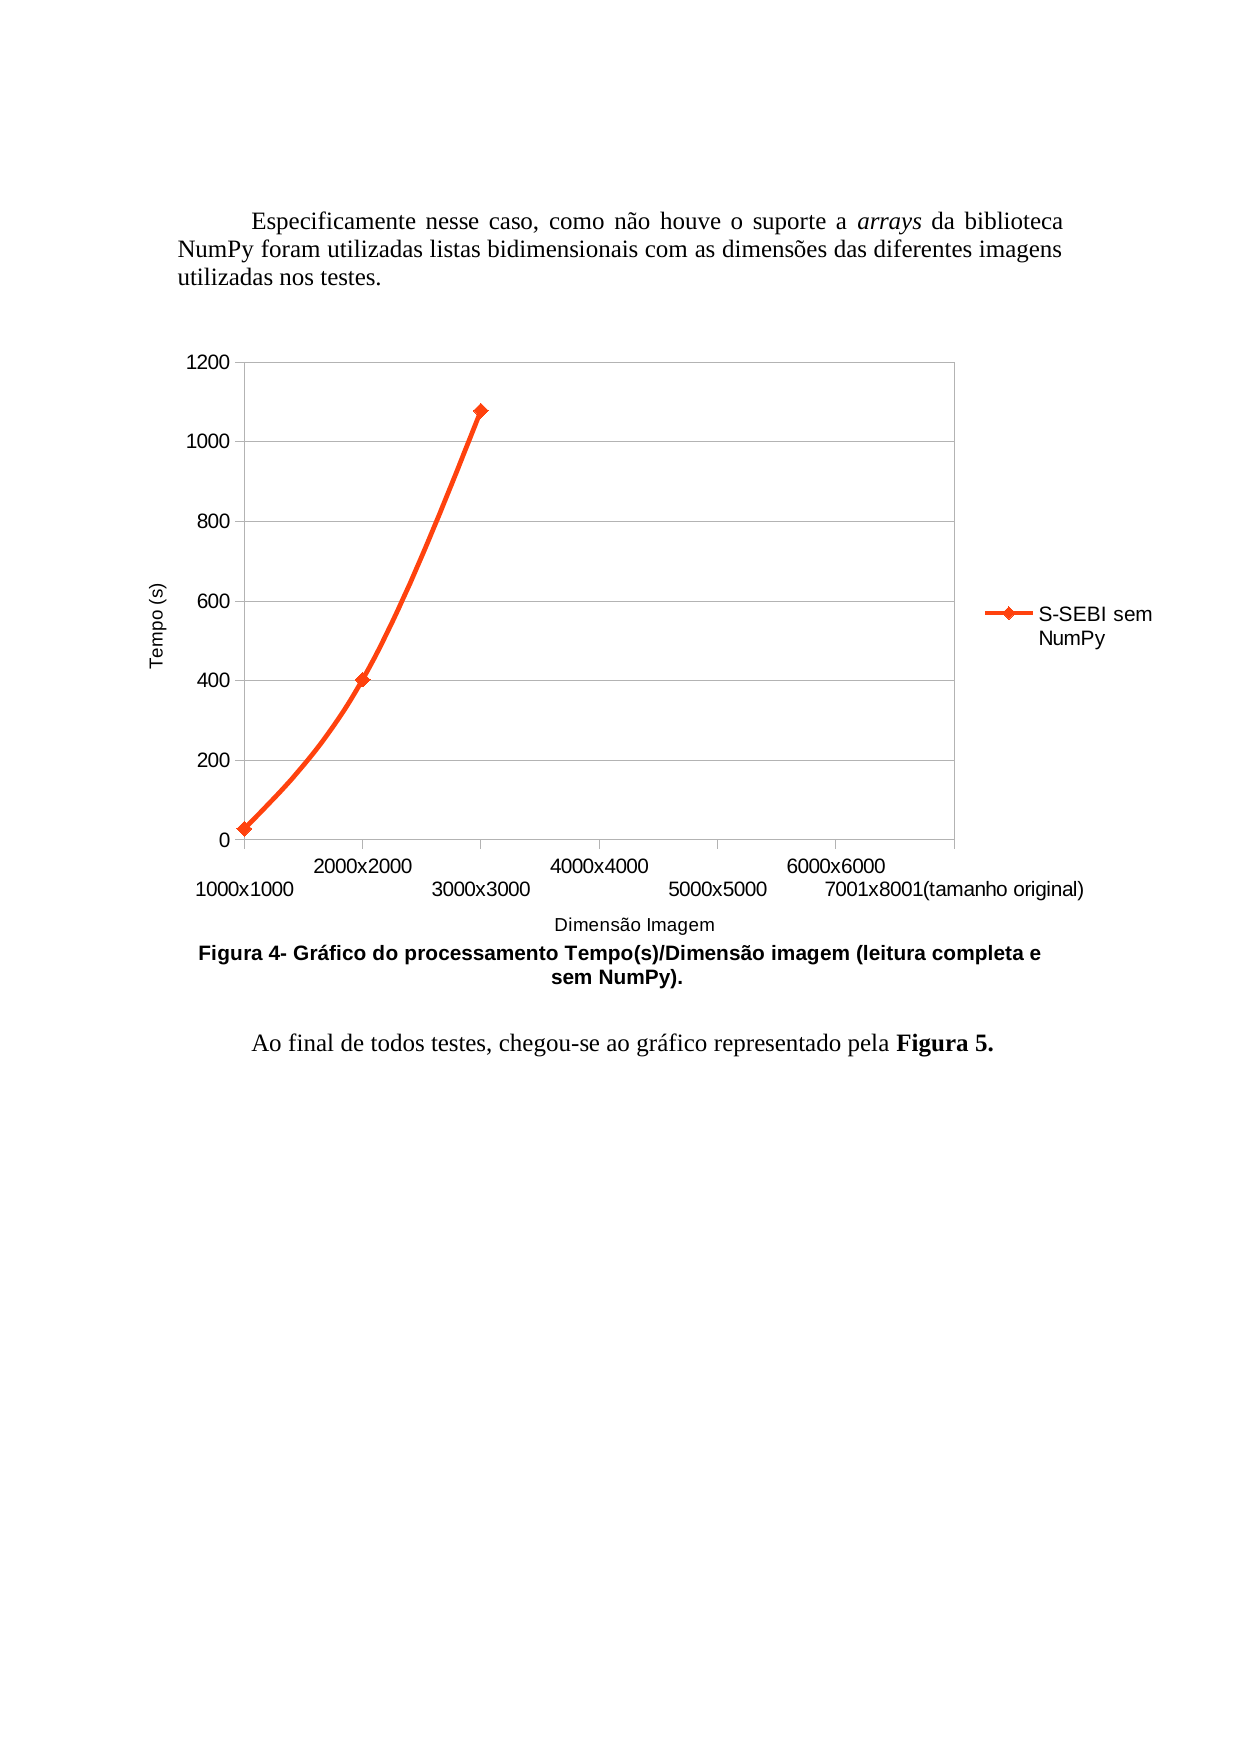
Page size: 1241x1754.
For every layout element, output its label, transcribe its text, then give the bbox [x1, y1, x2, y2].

text Figura 4- Gráfico do processamento Tempo(s)/Dimensão imagem (leitura completa e sem NumPy). [177, 291, 1063, 989]
text Ao final de todos testes, chegou-se ao gráfico representado pela Figura 5. [177, 1029, 1063, 1057]
text Especificamente nesse caso, como não houve o suporte a arrays da biblioteca NumPy foram utilizadas listas bidimensionais com as dimensões das diferentes imagens utilizadas nos testes. [177, 207, 1063, 291]
